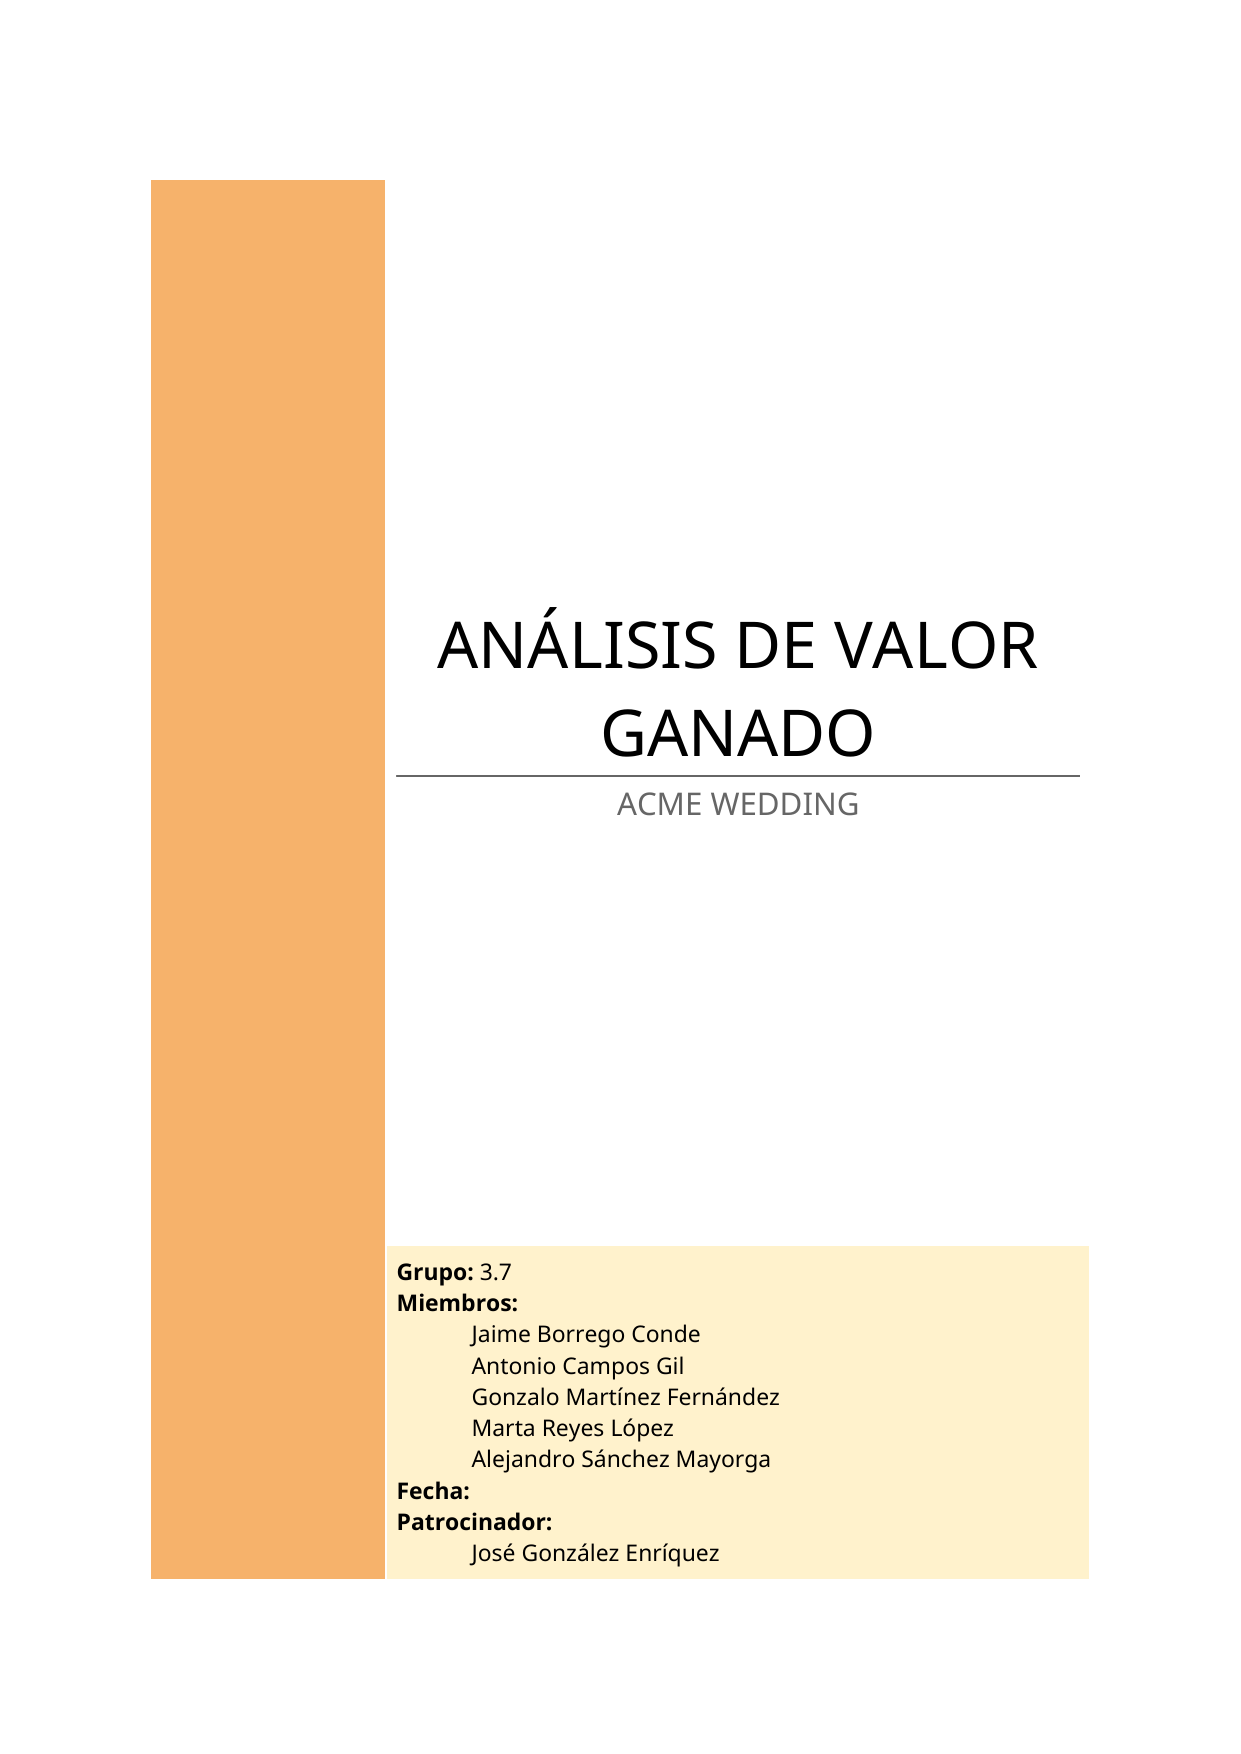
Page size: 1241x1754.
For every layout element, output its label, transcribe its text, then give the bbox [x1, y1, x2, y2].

table_header ANÁLISIS DE VALOR GANADO ACME WEDDING [387, 180, 1089, 1243]
table_cell Grupo: 3.7 Miembros: Jaime Borrego Conde Antonio Campos Gil Gonzalo Martínez Fernández Marta Reyes López Alejandro Sánchez Mayorga Fecha: Patrocinador: José González Enríquez [387, 1246, 1089, 1579]
table_header [151, 180, 385, 1579]
